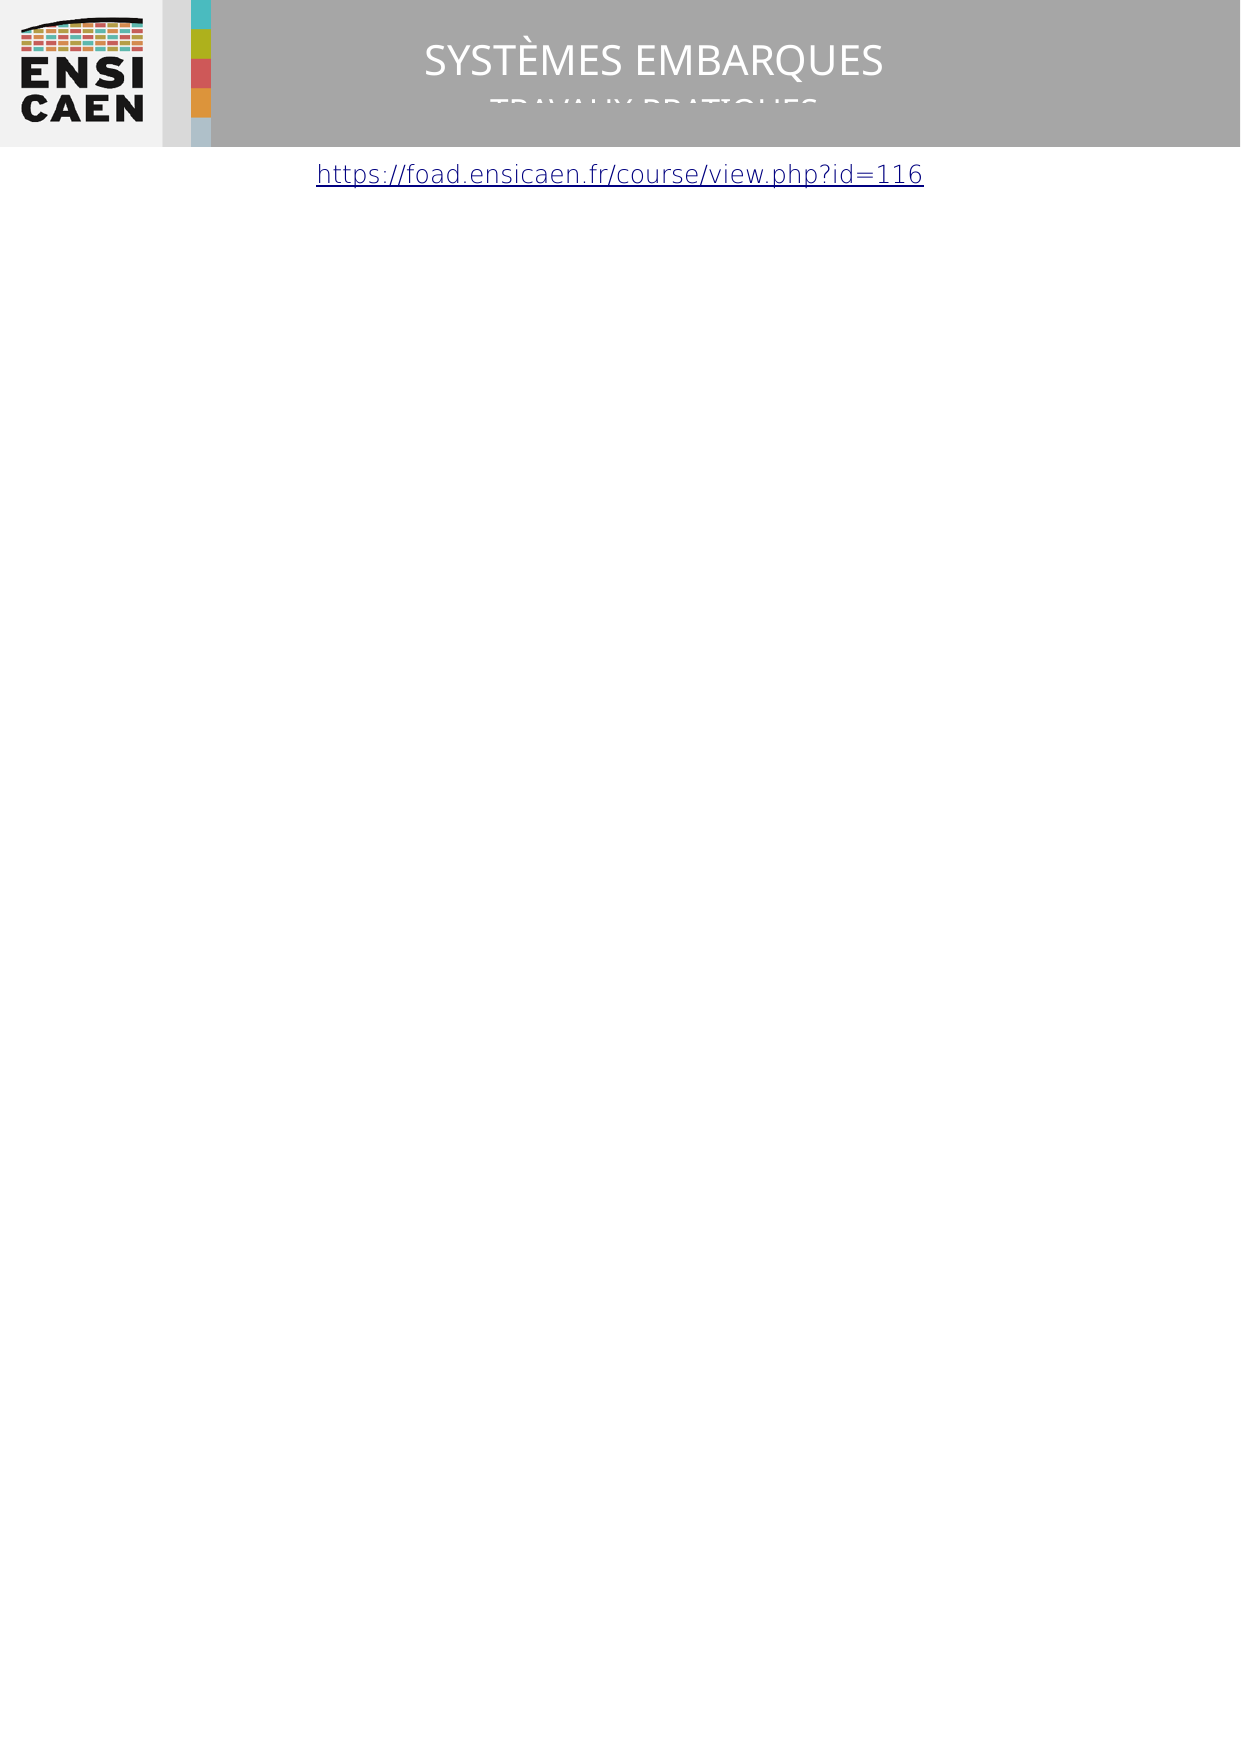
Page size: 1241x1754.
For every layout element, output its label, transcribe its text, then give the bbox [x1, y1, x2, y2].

picture [0, 0, 1241, 147]
text https://foad.ensicaen.fr/course/view.php?id=116 [107, 160, 1140, 189]
